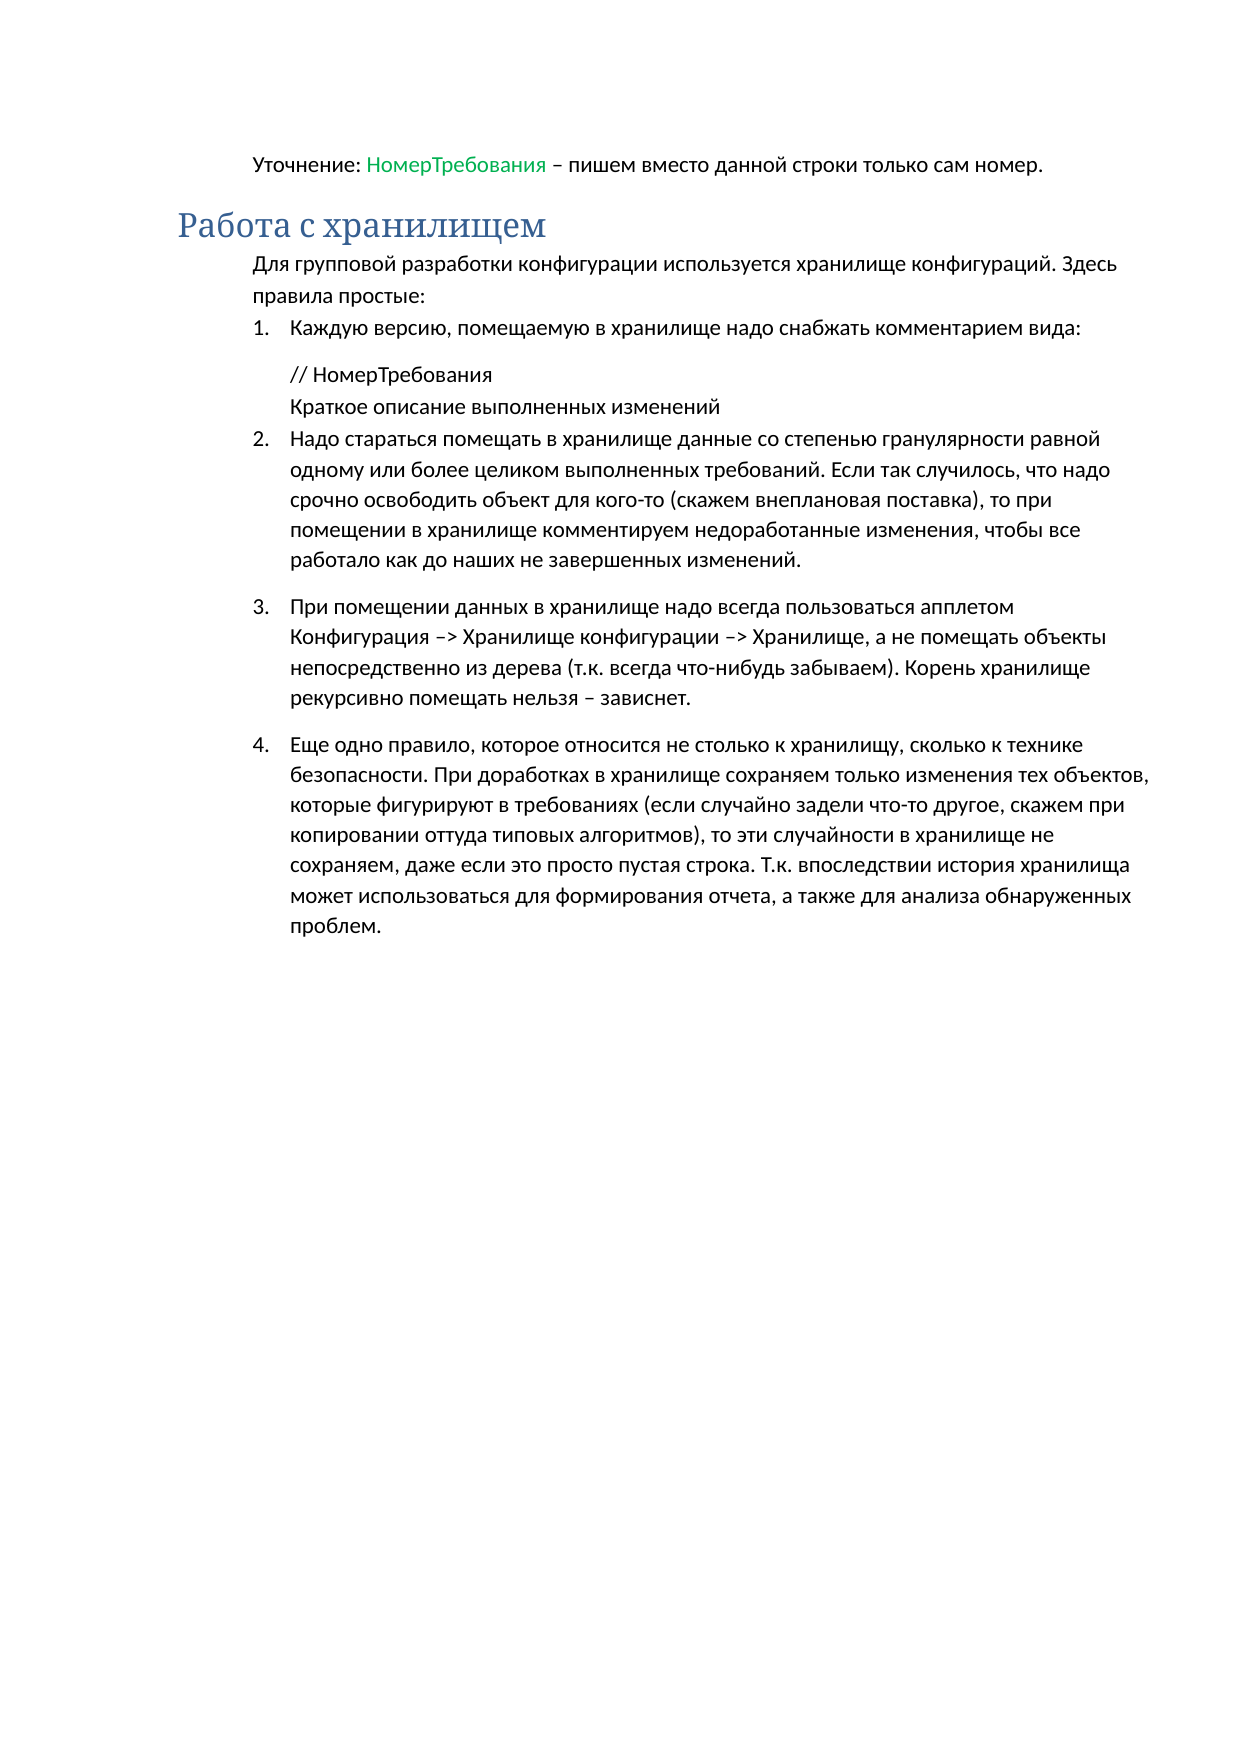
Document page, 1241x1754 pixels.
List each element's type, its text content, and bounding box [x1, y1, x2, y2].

list Надо стараться помещать в хранилище данные со степенью гранулярности равной одному или более целиком выполненных требований. Если так случилось, что надо срочно освободить объект для кого-то (скажем внеплановая поставка), то при помещении в хранилище комментируем недоработанные изменения, чтобы все работало как до наших не завершенных изменений. [252, 424, 1152, 573]
list Еще одно правило, которое относится не столько к хранилищу, сколько к технике безопасности. При доработках в хранилище сохраняем только изменения тех объектов, которые фигурируют в требованиях (если случайно задели что-то другое, скажем при копировании оттуда типовых алгоритмов), то эти случайности в хранилище не сохраняем, даже если это просто пустая строка. Т.к. впоследствии история хранилища может использоваться для формирования отчета, а также для анализа обнаруженных проблем. [252, 730, 1152, 939]
list Уточнение: НомерТребования – пишем вместо данной строки только сам номер. [252, 150, 1152, 178]
list Краткое описание выполненных изменений [290, 392, 1152, 420]
subtitle Работа с хранилищем [177, 207, 1152, 246]
list Каждую версию, помещаемую в хранилище надо снабжать комментарием вида: [252, 313, 1152, 341]
list При помещении данных в хранилище надо всегда пользоваться апплетом Конфигурация –> Хранилище конфигурации –> Хранилище, а не помещать объекты непосредственно из дерева (т.к. всегда что-нибудь забываем). Корень хранилище рекурсивно помещать нельзя – зависнет. [252, 592, 1152, 711]
list // НомерТребования [290, 360, 1152, 388]
list Для групповой разработки конфигурации используется хранилище конфигураций. Здесь правила простые: [252, 249, 1152, 309]
